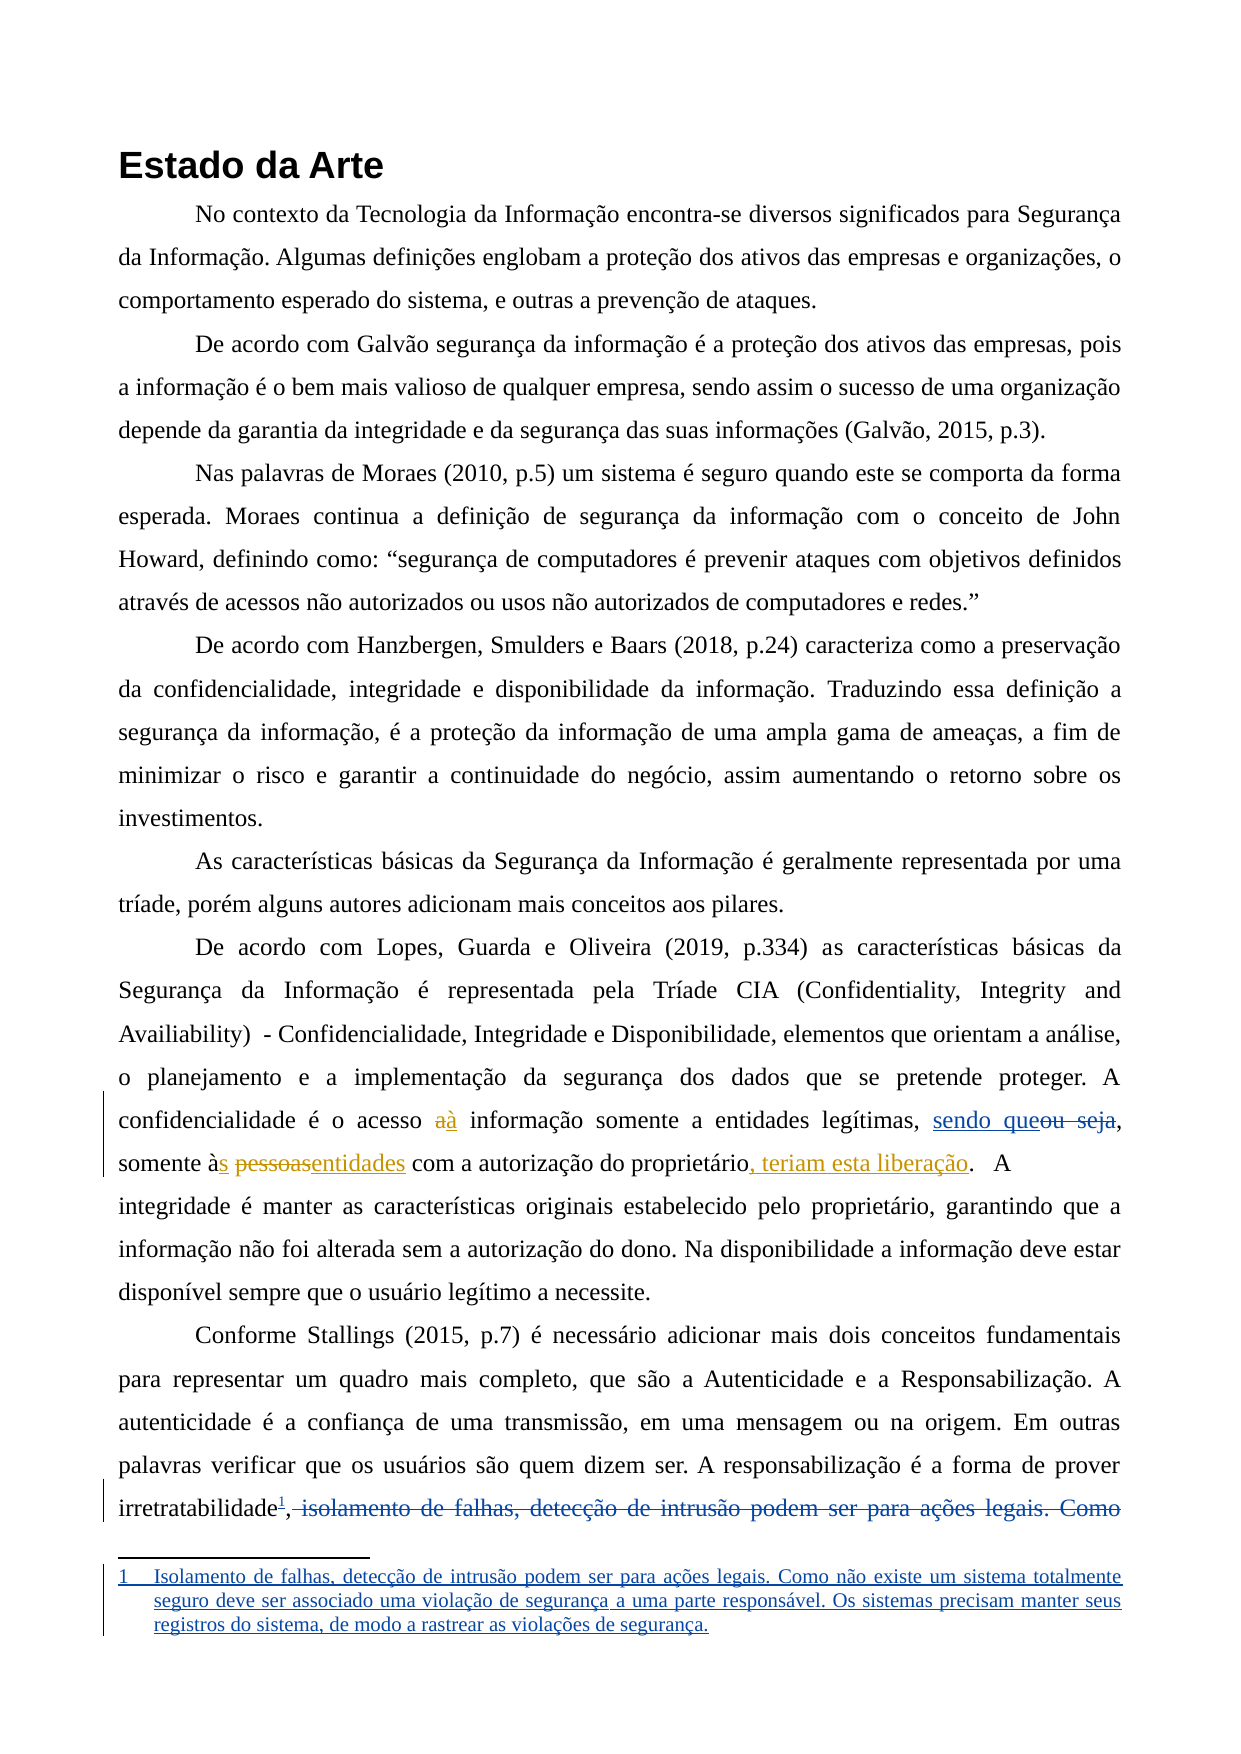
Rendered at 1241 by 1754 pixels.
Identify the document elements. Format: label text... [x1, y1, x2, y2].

text No contexto da Tecnologia da Informação encontra-se diversos significados para Segurança da Informação. Algumas definições englobam a proteção dos ativos das empresas e organizações, o comportamento esperado do sistema, e outras a prevenção de ataques. [118, 199, 1122, 314]
text Isolamento de falhas, detecção de intrusão podem ser para ações legais. Como não existe um sistema totalmente [118, 1564, 1122, 1584]
text seguro deve ser associado uma violação de segurança a uma parte responsável. Os sistemas precisam manter seus registros do sistema, de modo a rastrear as violações de segurança. [118, 1586, 1122, 1636]
text Conforme Stallings (2015, p.7) é necessário adicionar mais dois conceitos fundamentais para representar um quadro mais completo, que são a Autenticidade e a Responsabilização. A autenticidade é a confiança de uma transmissão, em uma mensagem ou na origem. Em outras palavras verificar que os usuários são quem dizem ser. A responsabilização é a forma de prover irretratabilidade, [118, 1321, 1122, 1522]
text De acordo com Lopes, Guarda e Oliveira (2019, p.334) as características básicas da Segurança da Informação é representada pela Tríade CIA (Confidentiality, Integrity and Availiability) - Confidencialidade, Integridade e Disponibilidade, elementos que orientam a análise, o planejamento e a implementação da segurança dos dados que se pretende proteger. A confidencialidade é o acesso à informação somente a entidades legítimas, sendo que, somente às entidades com a autorização do proprietário, teriam esta liberação. A integridade é manter as características originais estabelecido pelo proprietário, garantindo que a informação não foi alterada sem a autorização do dono. Na disponibilidade a informação deve estar disponível sempre que o usuário legítimo a necessite. [118, 932, 1122, 1306]
subtitle Estado da Arte [118, 143, 1122, 187]
text De acordo com Hanzbergen, Smulders e Baars (2018, p.24) caracteriza como a preservação da confidencialidade, integridade e disponibilidade da informação. Traduzindo essa definição a segurança da informação, é a proteção da informação de uma ampla gama de ameaças, a fim de minimizar o risco e garantir a continuidade do negócio, assim aumentando o retorno sobre os investimentos. [118, 631, 1122, 832]
text De acordo com Galvão segurança da informação é a proteção dos ativos das empresas, pois a informação é o bem mais valioso de qualquer empresa, sendo assim o sucesso de uma organização depende da garantia da integridade e da segurança das suas informações (Galvão, 2015, p.3). [118, 329, 1122, 444]
text As características básicas da Segurança da Informação é geralmente representada por uma tríade, porém alguns autores adicionam mais conceitos aos pilares. [118, 846, 1122, 918]
text Nas palavras de Moraes (2010, p.5) um sistema é seguro quando este se comporta da forma esperada. Moraes continua a definição de segurança da informação com o conceito de John Howard, definindo como: “segurança de computadores é prevenir ataques com objetivos definidos através de acessos não autorizados ou usos não autorizados de computadores e redes.” [118, 458, 1122, 616]
